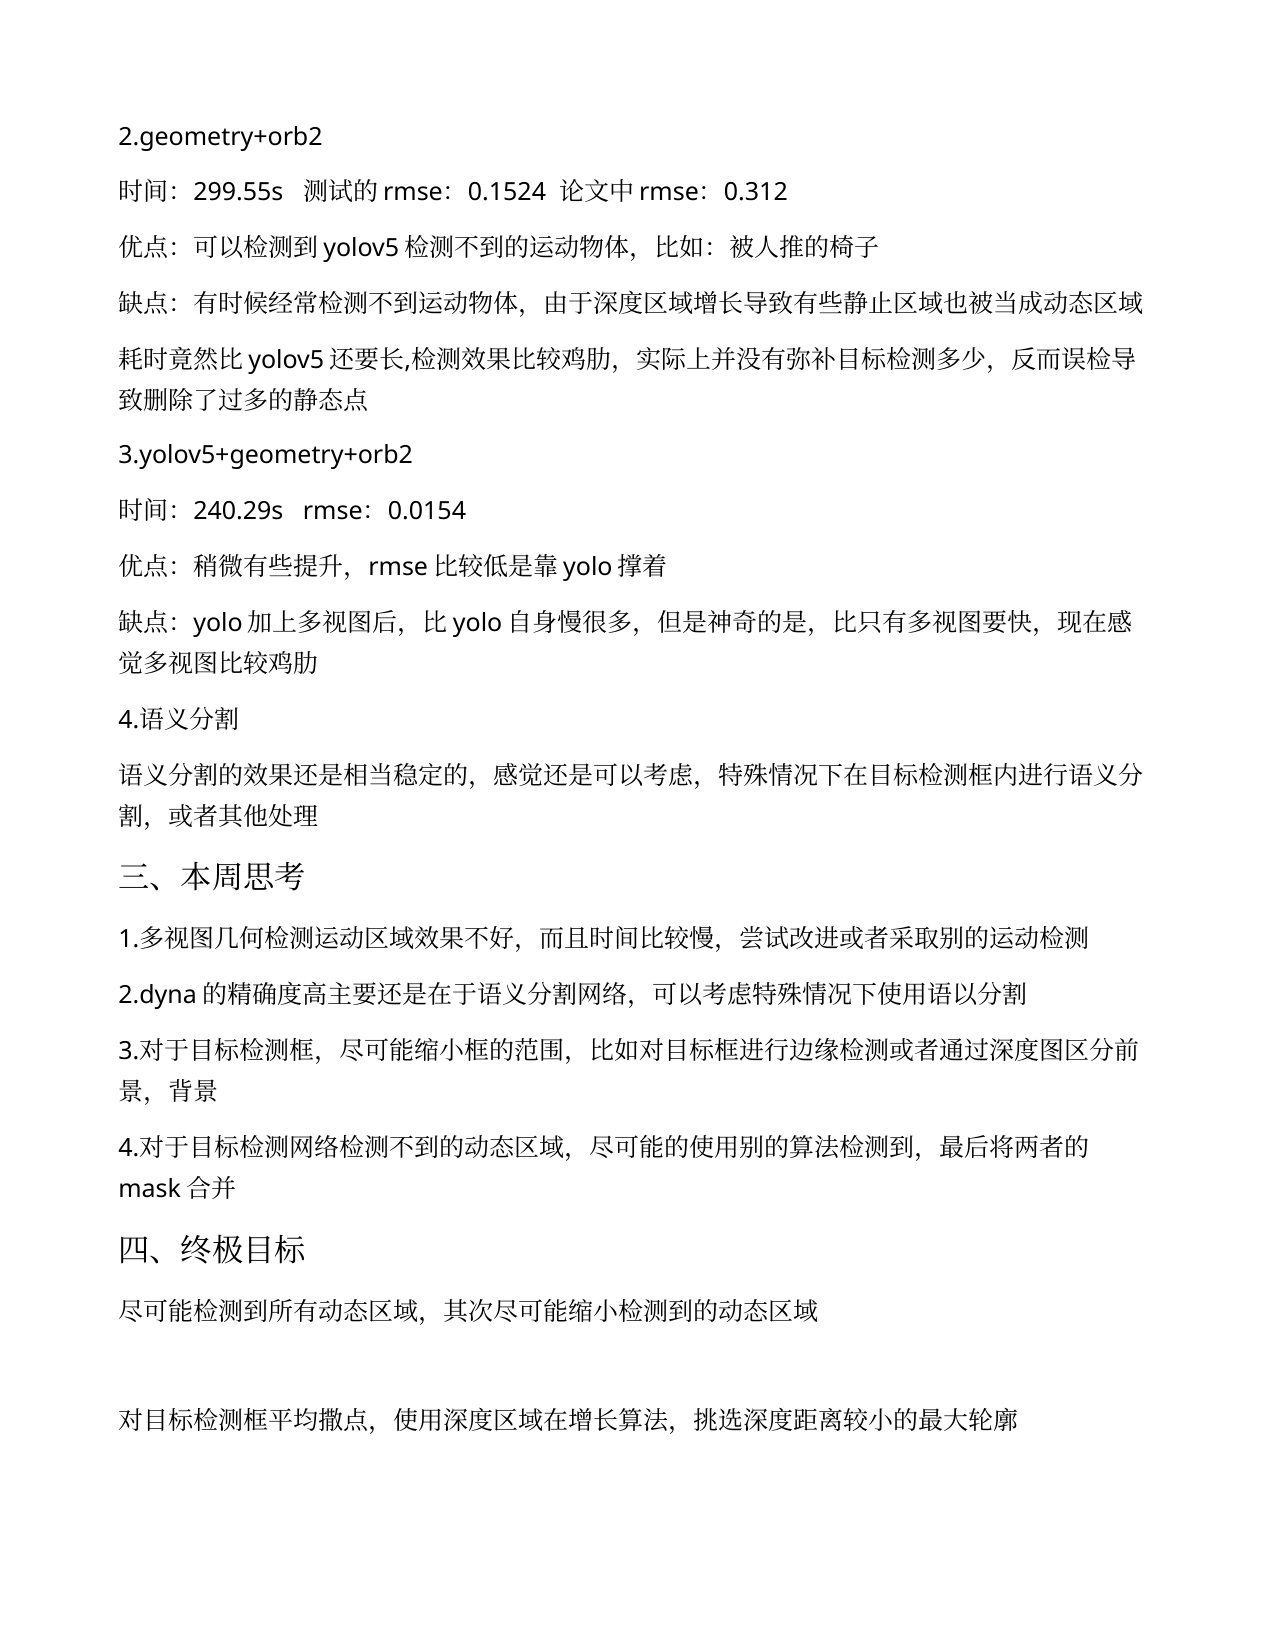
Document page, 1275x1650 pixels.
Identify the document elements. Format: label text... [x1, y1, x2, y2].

text 3.yolov5+geometry+orb2 [118, 437, 1157, 471]
text 时间：299.55s 测试的rmse：0.1524 论文中rmse：0.312 [118, 172, 1157, 208]
text 缺点：yolo加上多视图后，比yolo自身慢很多，但是神奇的是，比只有多视图要快，现在感觉多视图比较鸡肋 [118, 602, 1157, 680]
text 时间：240.29s rmse：0.0154 [118, 491, 1157, 527]
text 耗时竟然比yolov5还要长,检测效果比较鸡肋，实际上并没有弥补目标检测多少，反而误检导致删除了过多的静态点 [118, 339, 1157, 417]
text 缺点：有时候经常检测不到运动物体，由于深度区域增长导致有些静止区域也被当成动态区域 [118, 284, 1157, 320]
text 三、本周思考 [118, 853, 1157, 897]
text 优点：可以检测到yolov5检测不到的运动物体，比如：被人推的椅子 [118, 228, 1157, 264]
text 对目标检测框平均撒点，使用深度区域在增长算法，挑选深度距离较小的最大轮廓 [118, 1401, 1157, 1437]
text 4.对于目标检测网络检测不到的动态区域，尽可能的使用别的算法检测到，最后将两者的mask合并 [118, 1128, 1157, 1205]
text 2.dyna的精确度高主要还是在于语义分割网络，可以考虑特殊情况下使用语以分割 [118, 975, 1157, 1011]
text 1.多视图几何检测运动区域效果不好，而且时间比较慢，尝试改进或者采取别的运动检测 [118, 919, 1157, 955]
text 3.对于目标检测框，尽可能缩小框的范围，比如对目标框进行边缘检测或者通过深度图区分前景，背景 [118, 1031, 1157, 1108]
text 四、终极目标 [118, 1225, 1157, 1270]
text 尽可能检测到所有动态区域，其次尽可能缩小检测到的动态区域 [118, 1291, 1157, 1327]
text 语义分割的效果还是相当稳定的，感觉还是可以考虑，特殊情况下在目标检测框内进行语义分割，或者其他处理 [118, 756, 1157, 833]
text 4.语义分割 [118, 699, 1157, 736]
text 2.geometry+orb2 [118, 118, 1157, 152]
text 优点：稍微有些提升，rmse比较低是靠yolo撑着 [118, 546, 1157, 582]
